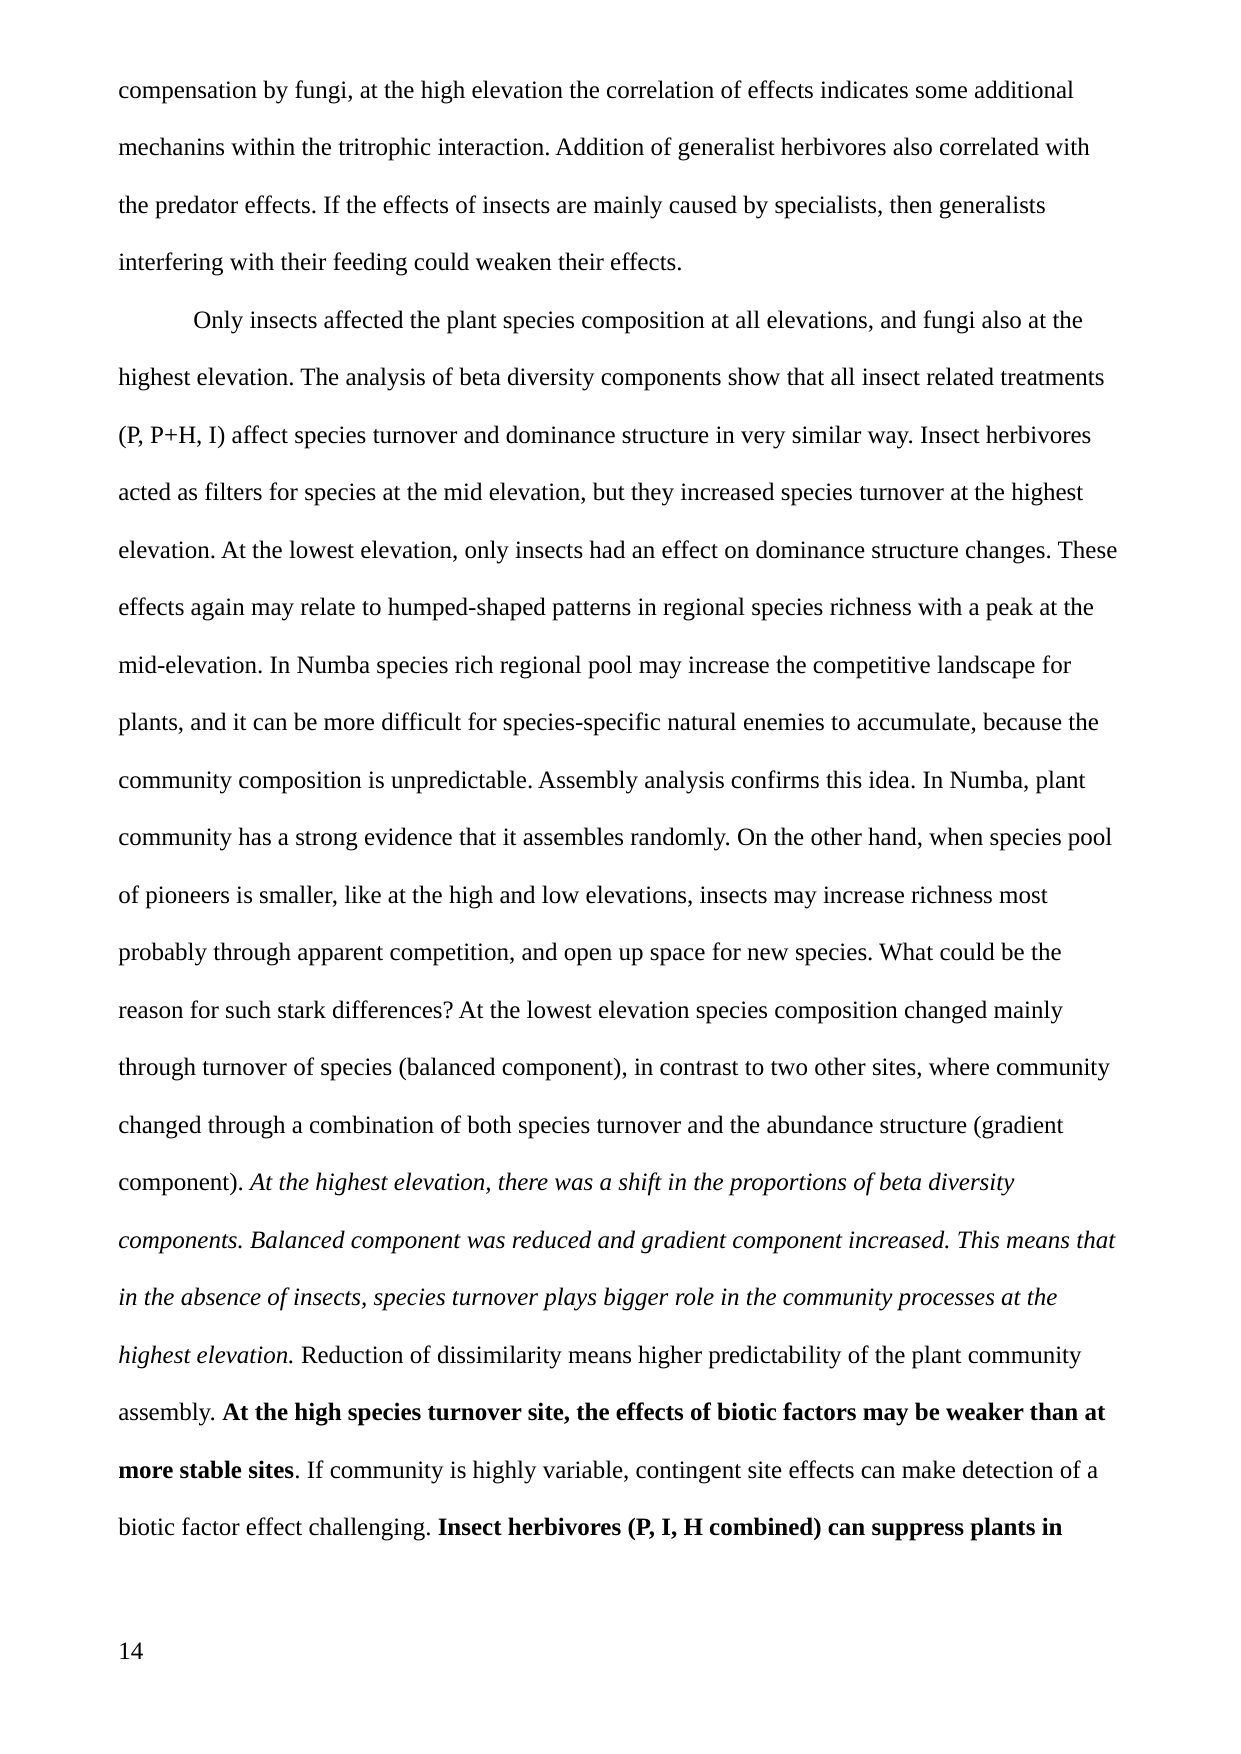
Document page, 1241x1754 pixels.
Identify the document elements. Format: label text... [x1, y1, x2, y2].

text Only insects affected the plant species composition at all elevations, and fungi also at the highest elevation. The analysis of beta diversity components show that all insect related treatments (P, P+H, I) affect species turnover and dominance structure in very similar way. Insect herbivores acted as filters for species at the mid elevation, but they increased species turnover at the highest elevation. At the lowest elevation, only insects had an effect on dominance structure changes. These effects again may relate to humped-shaped patterns in regional species richness with a peak at the mid-elevation. In Numba species rich regional pool may increase the competitive landscape for plants, and it can be more difficult for species-specific natural enemies to accumulate, because the community composition is unpredictable. Assembly analysis confirms this idea. In Numba, plant community has a strong evidence that it assembles randomly. On the other hand, when species pool of pioneers is smaller, like at the high and low elevations, insects may increase richness most probably through apparent competition, and open up space for new species. What could be the reason for such stark differences? At the lowest elevation species composition changed mainly through turnover of species (balanced component), in contrast to two other sites, where community changed through a combination of both species turnover and the abundance structure (gradient component). At the highest elevation, there was a shift in the proportions of beta diversity components. Balanced component was reduced and gradient component increased. This means that in the absence of insects, species turnover plays bigger role in the community processes at the highest elevation. Reduction of dissimilarity means higher predictability of the plant community assembly. At the high species turnover site, the effects of biotic factors may be weaker than at more stable sites. If community is highly variable, contingent site effects can make detection of a biotic factor effect challenging. Insect herbivores (P, I, H combined) can suppress plants in [118, 305, 1122, 1541]
text compensation by fungi, at the high elevation the correlation of effects indicates some additional mechanins within the tritrophic interaction. Addition of generalist herbivores also correlated with the predator effects. If the effects of insects are mainly caused by specialists, then generalists interfering with their feeding could weaken their effects. [118, 75, 1122, 276]
